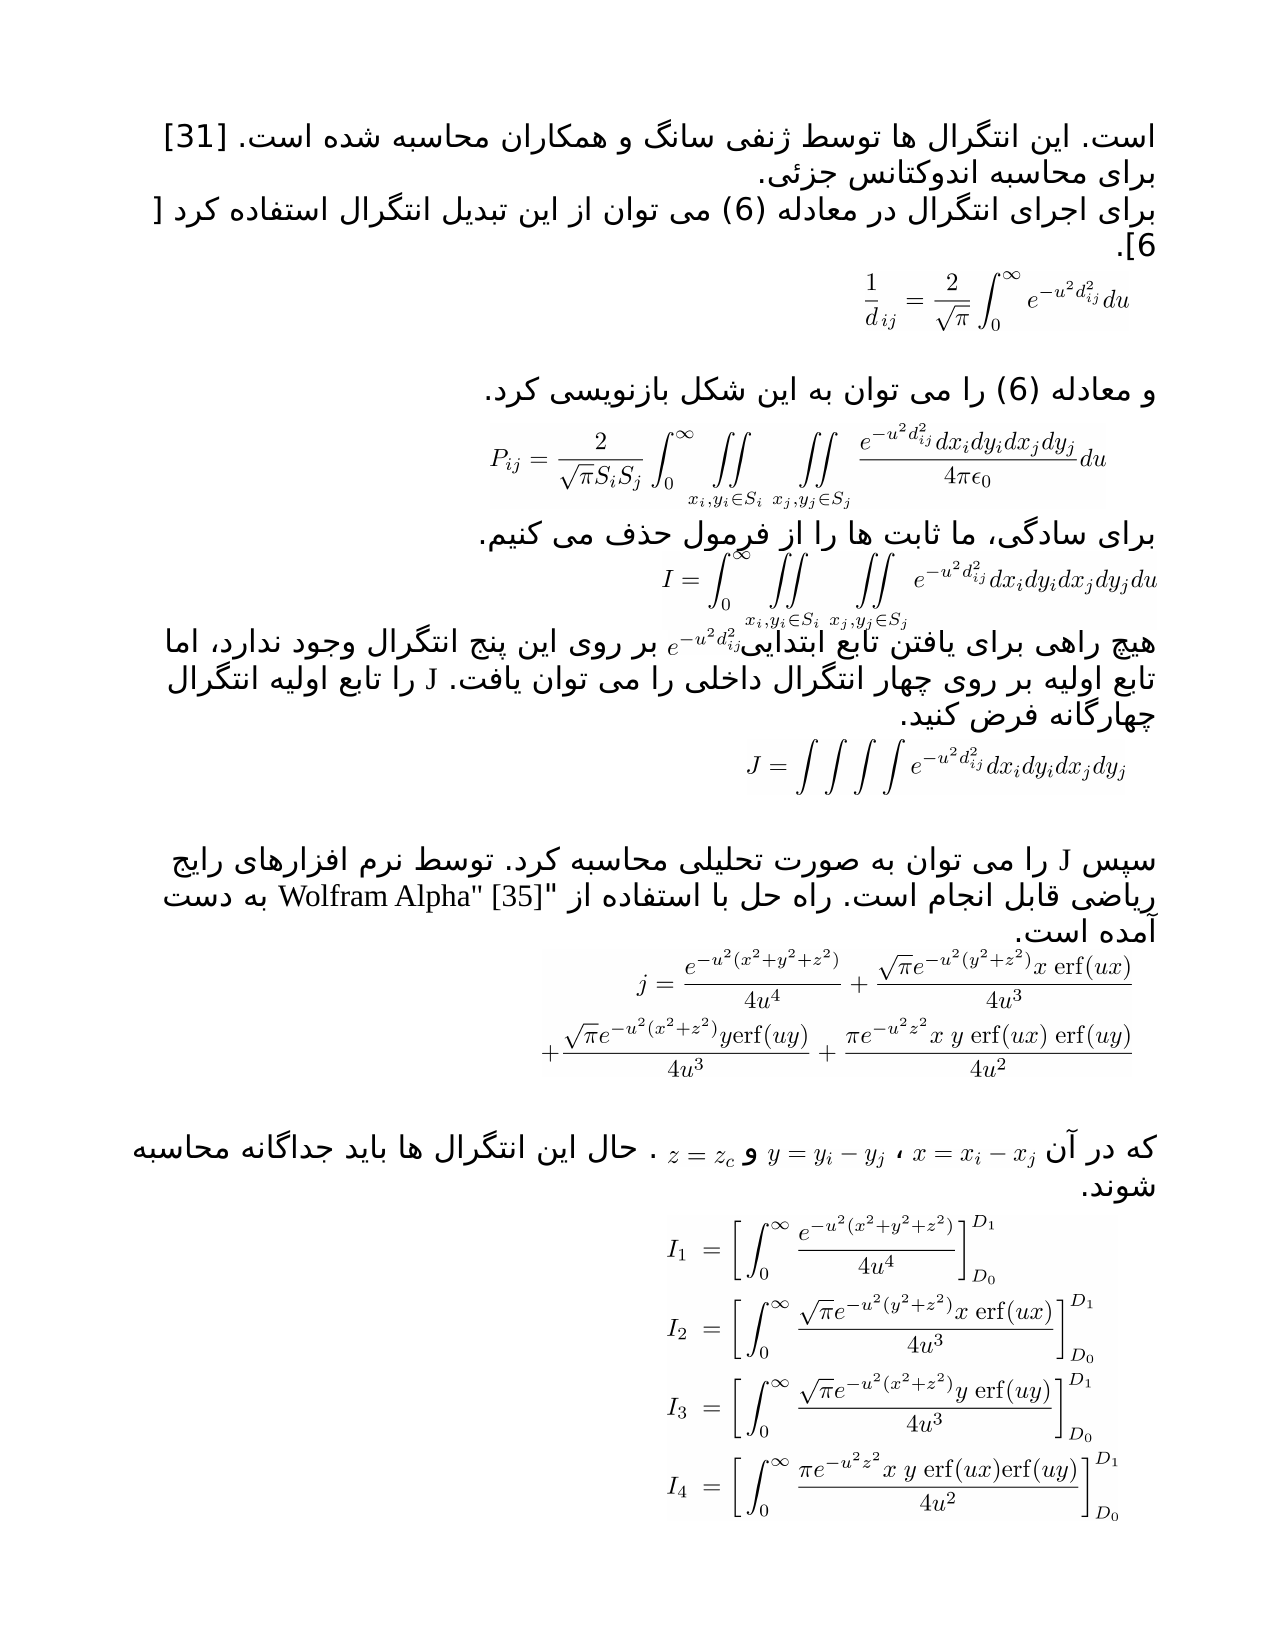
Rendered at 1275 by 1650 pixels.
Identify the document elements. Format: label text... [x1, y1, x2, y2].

text و معادله (6) را می توان به این شکل بازنویسی کرد. [118, 371, 1157, 408]
picture [668, 1151, 734, 1167]
text برای سادگی، ما ثابت ها را از فرمول حذف می کنیم. [118, 516, 1157, 552]
picture [542, 949, 1132, 1077]
text هیچ راهی برای یافتن تابع ابتدایی بر روی این پنج انتگرال وجود ندارد، اما تابع اولیه بر روی چهار انتگرال داخلی را می توان یافت. J را تابع اولیه انتگرال چهارگانه فرض کنید. [118, 624, 1157, 733]
text که در آن ، و . حال این انتگرال ها باید جداگانه محاسبه شوند. [118, 1130, 1157, 1204]
picture [662, 551, 1157, 655]
text برای اجرای انتگرال در معادله (6) می توان از این تبدیل انتگرال استفاده کرد [6]. [118, 191, 1157, 263]
text برای به دست آوردن ضرایب جفت شرح داده شده در معادله. (6) می توان از روش یکپارچه سازی عددی استفاده کرد یا آن را به صورت تحلیلی حل کرد. اگرچه پیشرفت های زیادی در تکنیک های عددی وجود دارد، اما راه حل های تحلیلی هنوز زمان پردازش کمتری دارند. ابتدا توسط ایبرت و هانسن برای حوزه های مثلثی [10] انجام شده است. راه حل تحلیلی برای حوزه های مستطیلی ارائه شده توسط Lopez-Pena و Mosig [20]، با یک اشتباه کوچک در فرمول مشتق شده. اخیراً این انتگرال توسط Maccarrone و Paffuti [22] انجام شده است و از نتیجه آن برای یافتن ظرفیت و نیرو برای دو الکترود مربع استفاده شده است. این انتگرال ها توسط ژنفی سانگ و همکاران محاسبه شده است. [31] برای محاسبه اندوکتانس جزئی. [118, 118, 1157, 191]
picture [747, 739, 1125, 795]
picture [913, 1149, 1035, 1168]
picture [490, 423, 1106, 509]
picture [865, 271, 1129, 331]
picture [768, 1149, 884, 1168]
picture [667, 1215, 1118, 1521]
text سپس J را می توان به صورت تحلیلی محاسبه کرد. توسط نرم افزارهای رایج ریاضی قابل انجام است. راه حل با استفاده از "Wolfram Alpha" [35] به دست آمده است. [118, 841, 1157, 950]
